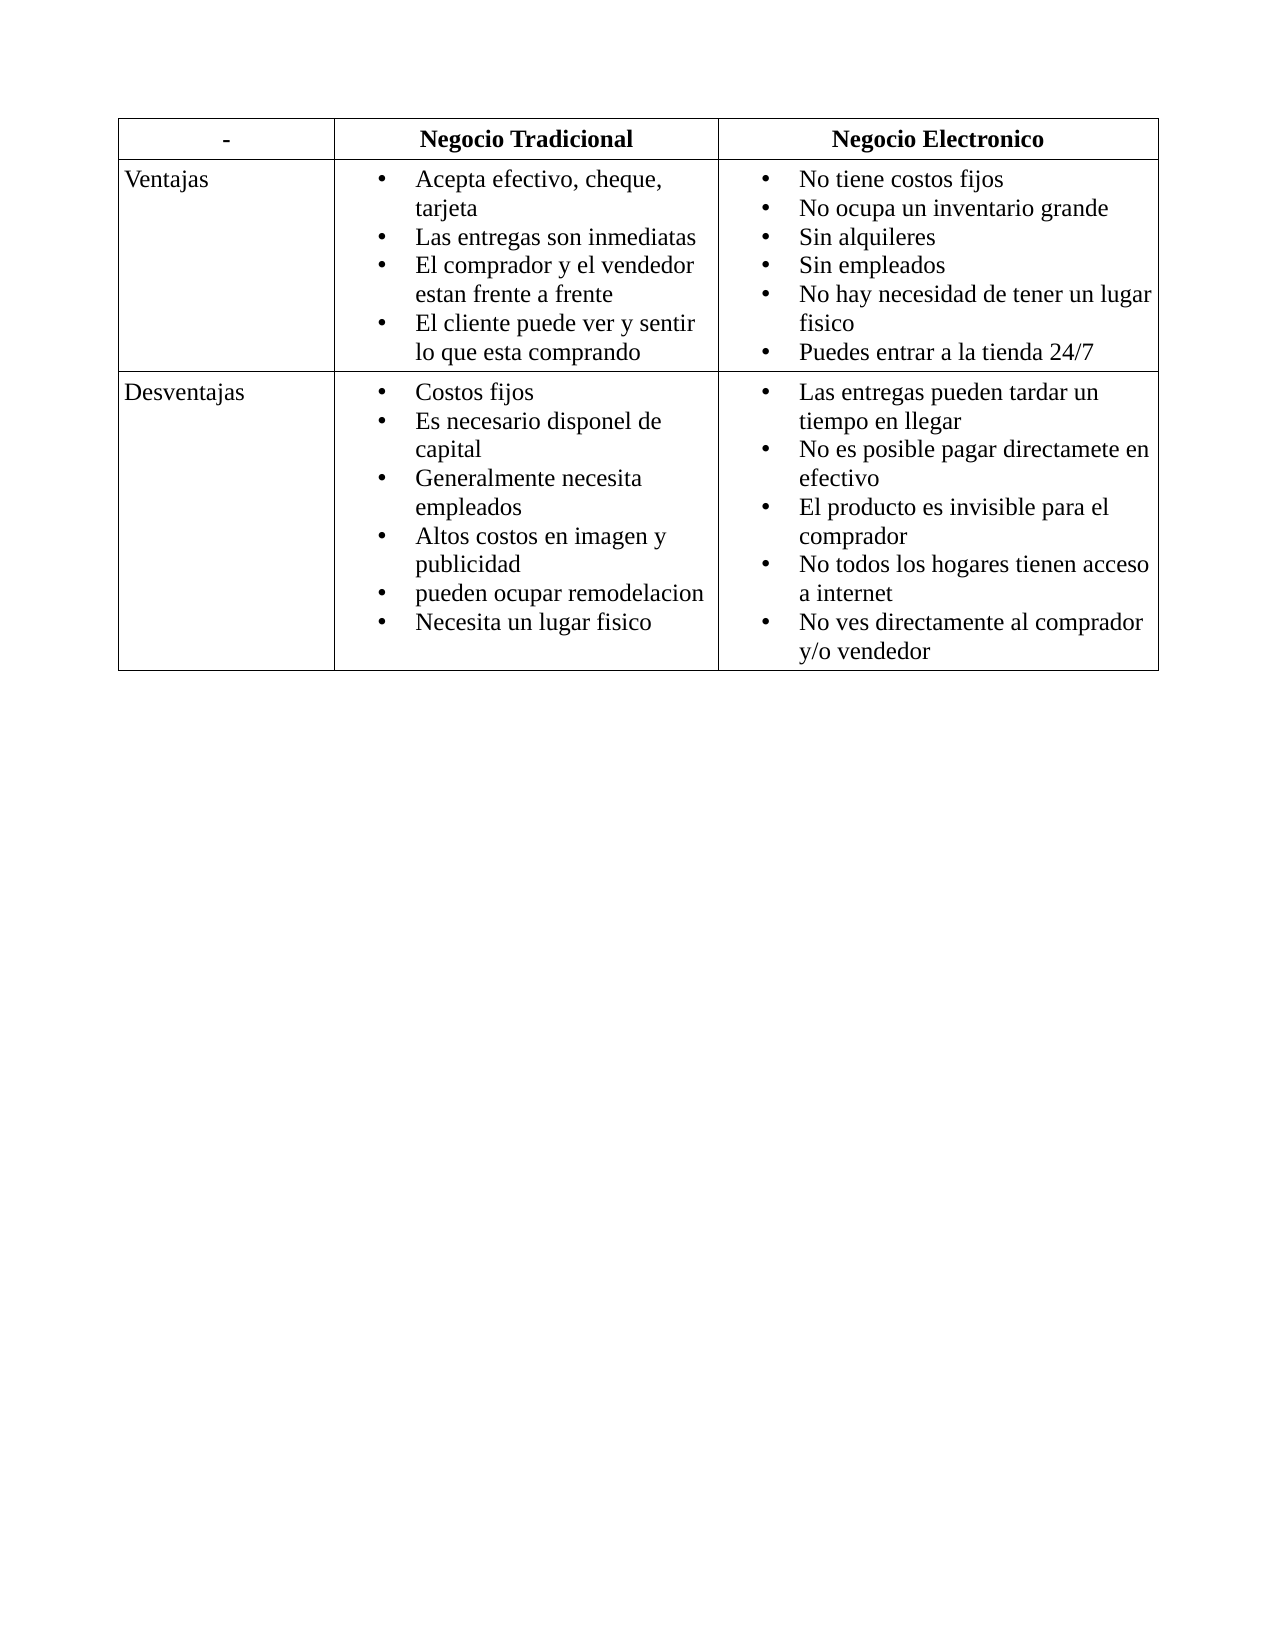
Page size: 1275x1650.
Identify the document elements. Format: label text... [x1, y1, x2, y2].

table_header Negocio Tradicional [335, 119, 718, 158]
table_cell Desventajas [119, 372, 334, 670]
table_cell Ventajas [119, 160, 334, 371]
table_cell Costos fijos Es necesario disponel de capital Generalmente necesita empleados Altos costos en imagen y publicidad pueden ocupar remodelacion Necesita un lugar fisico [335, 372, 718, 670]
table_cell Acepta efectivo, cheque, tarjeta Las entregas son inmediatas El comprador y el vendedor estan frente a frente El cliente puede ver y sentir lo que esta comprando [335, 160, 718, 371]
table_header - [119, 119, 334, 158]
table_header Negocio Electronico [719, 119, 1158, 158]
table_cell Las entregas pueden tardar un tiempo en llegar No es posible pagar directamete en efectivo El producto es invisible para el comprador No todos los hogares tienen acceso a internet No ves directamente al comprador y/o vendedor [719, 372, 1158, 670]
table_cell No tiene costos fijos No ocupa un inventario grande Sin alquileres Sin empleados No hay necesidad de tener un lugar fisico Puedes entrar a la tienda 24/7 [719, 160, 1158, 371]
